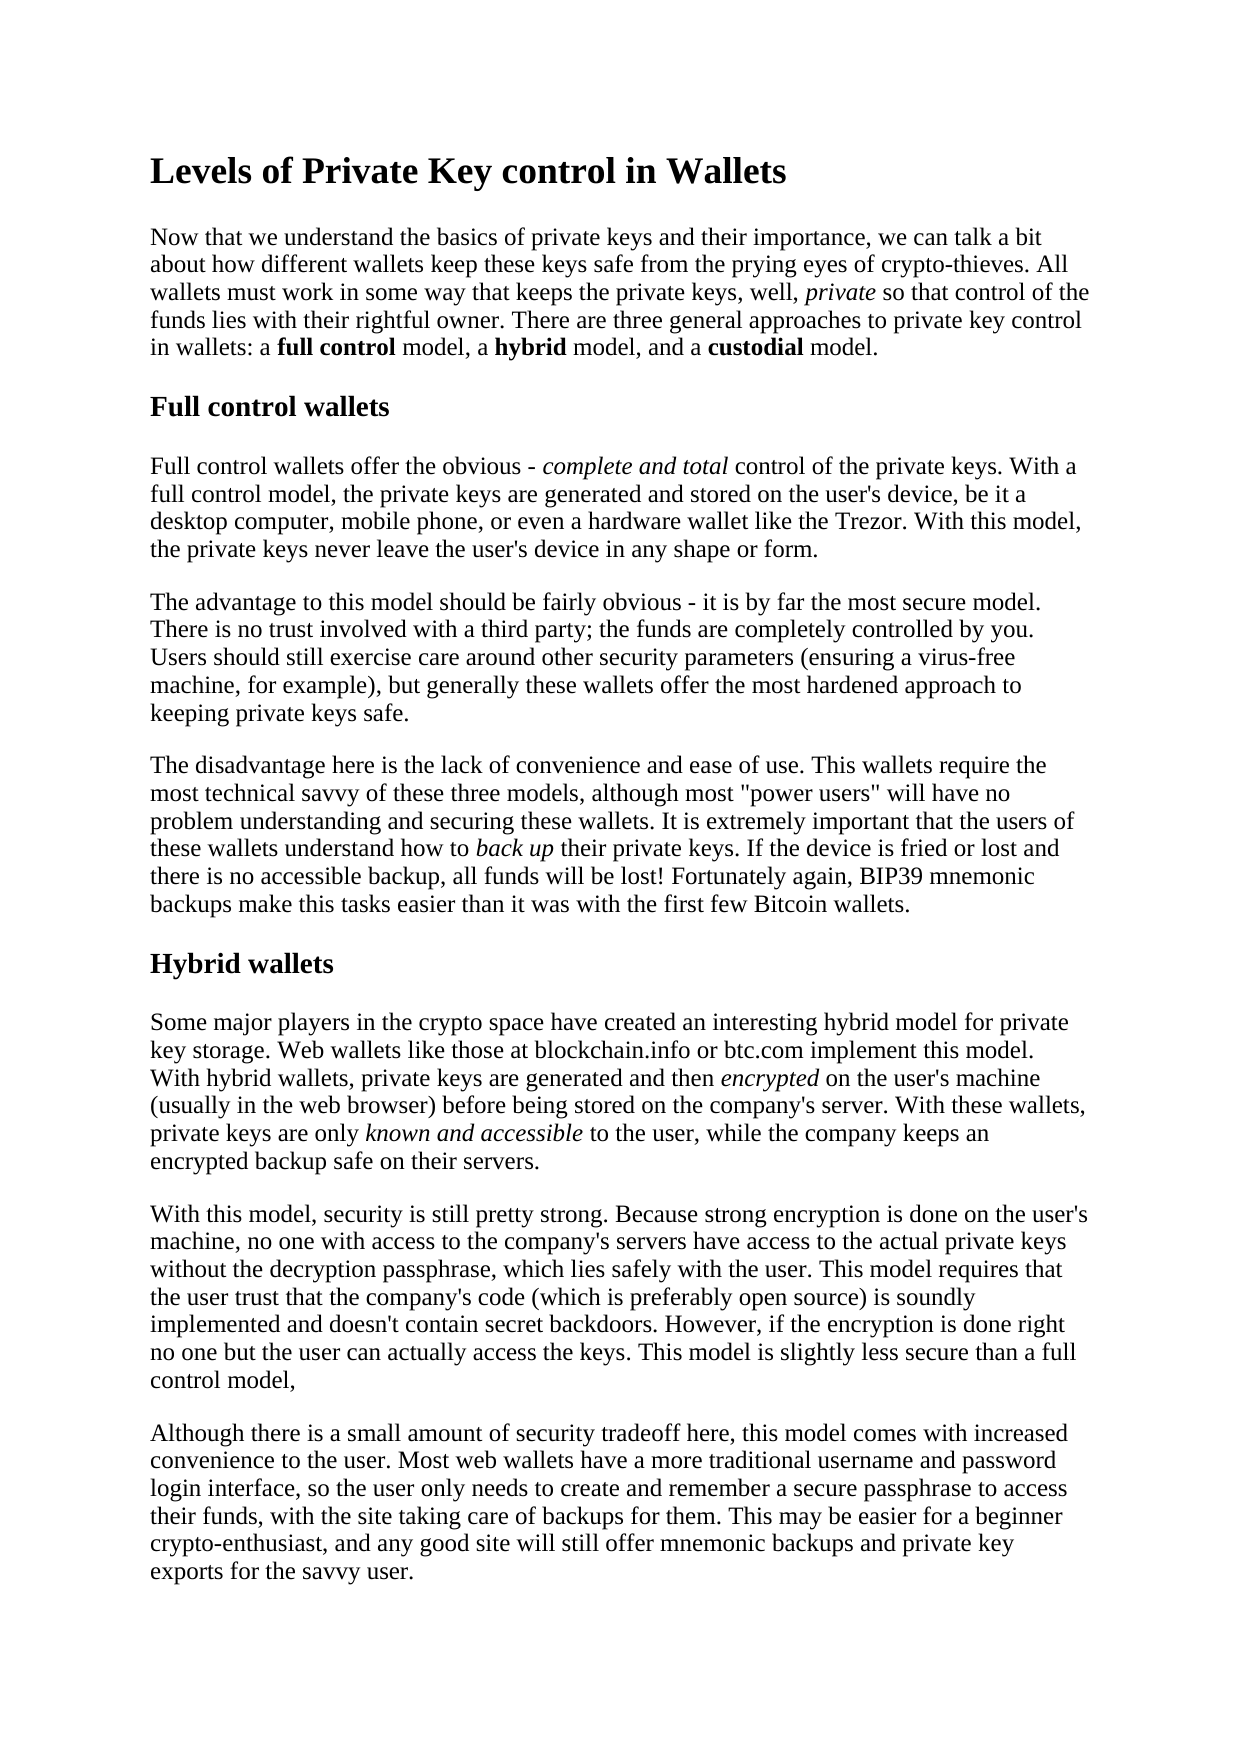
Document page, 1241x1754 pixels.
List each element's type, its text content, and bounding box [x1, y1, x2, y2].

subtitle Levels of Private Key control in Wallets [150, 150, 1090, 192]
subtitle Hybrid wallets [150, 947, 1090, 979]
text With this model, security is still pretty strong. Because strong encryption is done on the user's machine, no one with access to the company's servers have access to the actual private keys without the decryption passphrase, which lies safely with the user. This model requires that the user trust that the company's code (which is preferably open source) is soundly implemented and doesn't contain secret backdoors. However, if the encryption is done right no one but the user can actually access the keys. This model is slightly less secure than a full control model, [150, 1200, 1090, 1394]
text The advantage to this model should be fairly obvious - it is by far the most secure model. There is no trust involved with a third party; the funds are completely controlled by you. Users should still exercise care around other security parameters (ensuring a virus-free machine, for example), but generally these wallets offer the most hardened approach to keeping private keys safe. [150, 588, 1090, 726]
text Full control wallets offer the obvious - complete and total control of the private keys. With a full control model, the private keys are generated and stored on the user's device, be it a desktop computer, mobile phone, or even a hardware wallet like the Trezor. With this model, the private keys never leave the user's device in any shape or form. [150, 452, 1090, 563]
subtitle Full control wallets [150, 391, 1090, 423]
text Now that we understand the basics of private keys and their importance, we can talk a bit about how different wallets keep these keys safe from the prying eyes of crypto-thieves. All wallets must work in some way that keeps the private keys, well, private so that control of the funds lies with their rightful owner. There are three general approaches to private key control in wallets: a full control model, a hybrid model, and a custodial model. [150, 223, 1090, 361]
text The disadvantage here is the lack of convenience and ease of use. This wallets require the most technical savvy of these three models, although most "power users" will have no problem understanding and securing these wallets. It is extremely important that the users of these wallets understand how to back up their private keys. If the device is fried or lost and there is no accessible backup, all funds will be lost! Fortunately again, BIP39 mnemonic backups make this tasks easier than it was with the first few Bitcoin wallets. [150, 751, 1090, 918]
text Some major players in the crypto space have created an interesting hybrid model for private key storage. Web wallets like those at blockchain.info or btc.com implement this model. With hybrid wallets, private keys are generated and then encrypted on the user's machine (usually in the web browser) before being stored on the company's server. With these wallets, private keys are only known and accessible to the user, while the company keeps an encrypted backup safe on their servers. [150, 1008, 1090, 1175]
text Although there is a small amount of security tradeoff here, this model comes with increased convenience to the user. Most web wallets have a more traditional username and password login interface, so the user only needs to create and remember a secure passphrase to access their funds, with the site taking care of backups for them. This may be easier for a beginner crypto-enthusiast, and any good site will still offer mnemonic backups and private key exports for the savvy user. [150, 1419, 1090, 1585]
